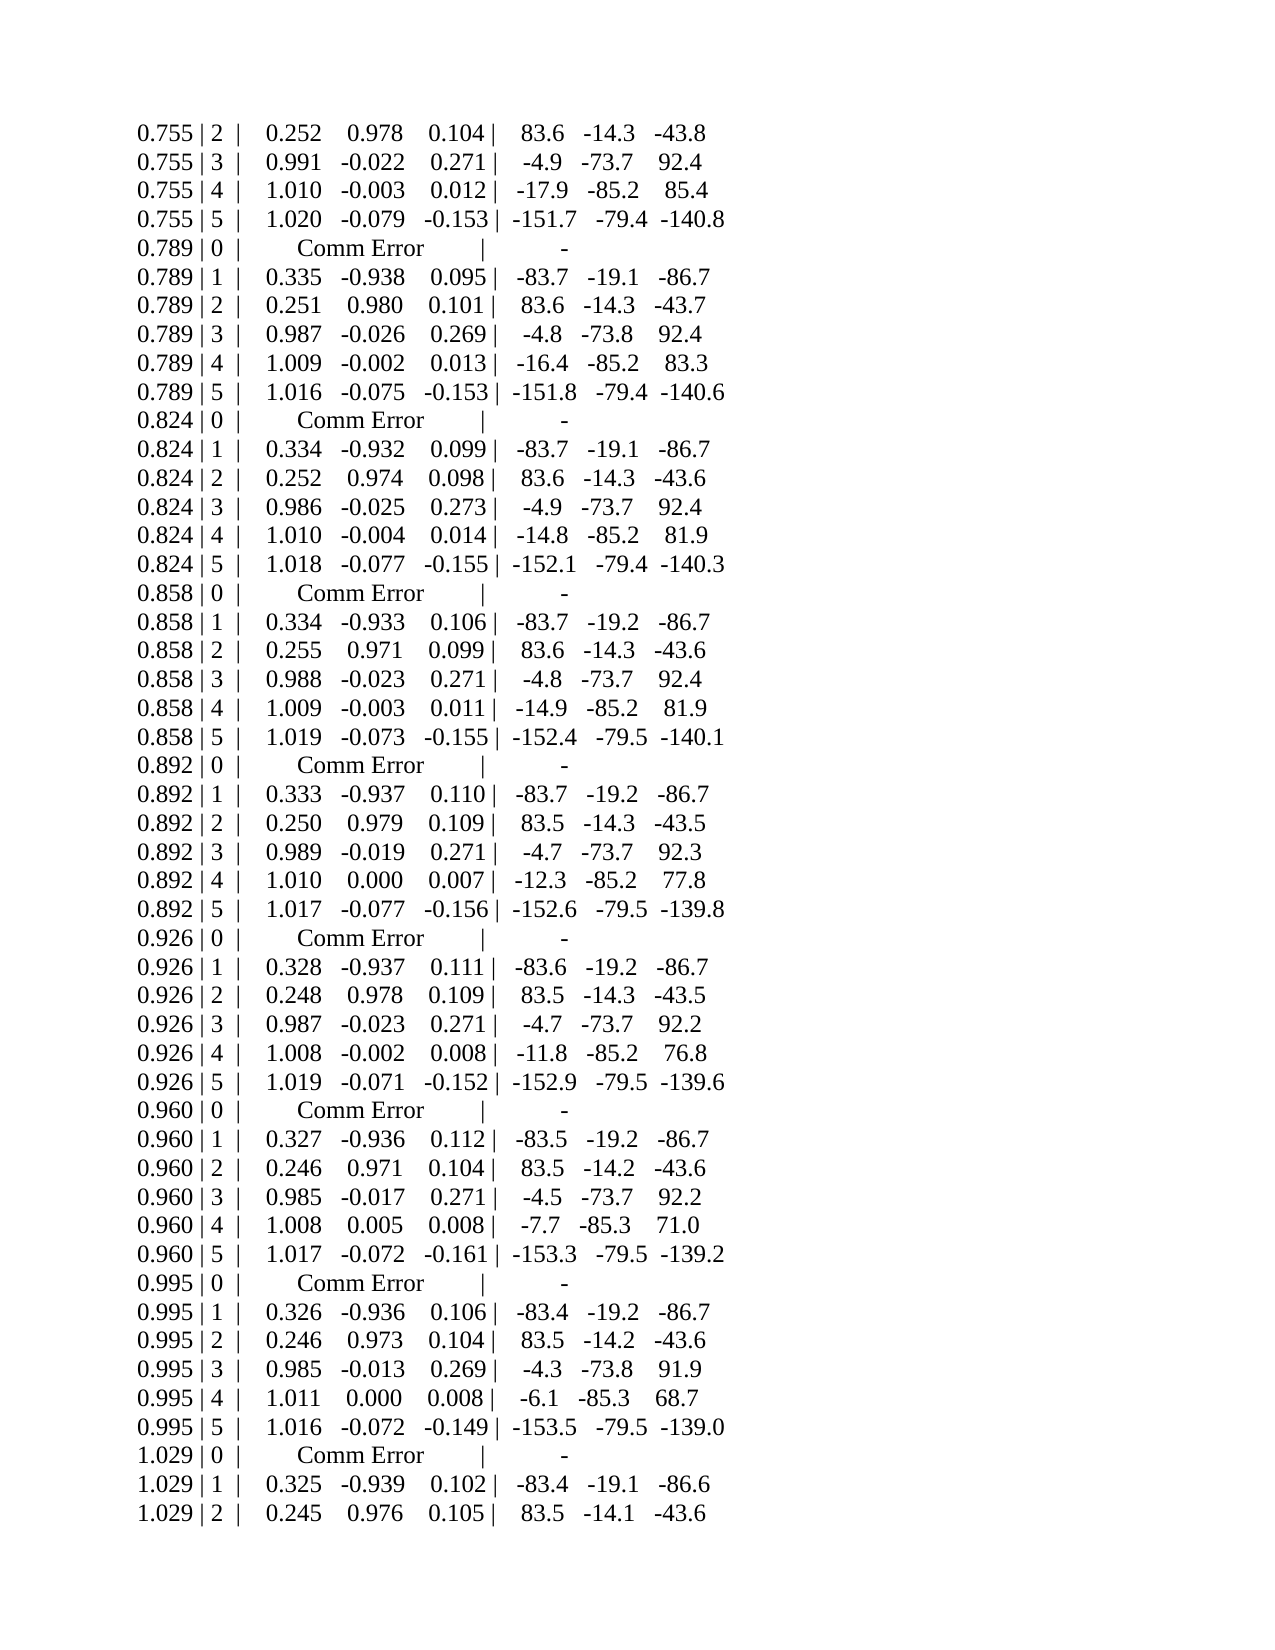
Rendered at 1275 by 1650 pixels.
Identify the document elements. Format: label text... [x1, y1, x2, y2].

text 0.824 | 4 | 1.010 -0.004 0.014 | -14.8 -85.2 81.9 [118, 521, 1157, 549]
text 0.755 | 3 | 0.991 -0.022 0.271 | -4.9 -73.7 92.4 [118, 147, 1157, 176]
text 0.755 | 2 | 0.252 0.978 0.104 | 83.6 -14.3 -43.8 [118, 118, 1157, 147]
text 0.892 | 4 | 1.010 0.000 0.007 | -12.3 -85.2 77.8 [118, 866, 1157, 894]
text 0.789 | 1 | 0.335 -0.938 0.095 | -83.7 -19.1 -86.7 [118, 262, 1157, 291]
text 0.926 | 3 | 0.987 -0.023 0.271 | -4.7 -73.7 92.2 [118, 1009, 1157, 1038]
text 0.995 | 4 | 1.011 0.000 0.008 | -6.1 -85.3 68.7 [118, 1383, 1157, 1412]
text 0.995 | 0 | Comm Error | - [118, 1268, 1157, 1297]
text 0.892 | 3 | 0.989 -0.019 0.271 | -4.7 -73.7 92.3 [118, 837, 1157, 866]
text 0.858 | 5 | 1.019 -0.073 -0.155 | -152.4 -79.5 -140.1 [118, 722, 1157, 751]
text 0.858 | 3 | 0.988 -0.023 0.271 | -4.8 -73.7 92.4 [118, 664, 1157, 693]
text 0.858 | 1 | 0.334 -0.933 0.106 | -83.7 -19.2 -86.7 [118, 607, 1157, 636]
text 0.789 | 4 | 1.009 -0.002 0.013 | -16.4 -85.2 83.3 [118, 348, 1157, 377]
text 0.995 | 5 | 1.016 -0.072 -0.149 | -153.5 -79.5 -139.0 [118, 1412, 1157, 1441]
text 0.755 | 5 | 1.020 -0.079 -0.153 | -151.7 -79.4 -140.8 [118, 204, 1157, 233]
text 0.824 | 1 | 0.334 -0.932 0.099 | -83.7 -19.1 -86.7 [118, 434, 1157, 463]
text 1.029 | 0 | Comm Error | - [118, 1441, 1157, 1469]
text 0.892 | 0 | Comm Error | - [118, 751, 1157, 779]
text 0.789 | 3 | 0.987 -0.026 0.269 | -4.8 -73.8 92.4 [118, 319, 1157, 348]
text 0.892 | 5 | 1.017 -0.077 -0.156 | -152.6 -79.5 -139.8 [118, 894, 1157, 923]
text 0.824 | 3 | 0.986 -0.025 0.273 | -4.9 -73.7 92.4 [118, 492, 1157, 521]
text 0.926 | 2 | 0.248 0.978 0.109 | 83.5 -14.3 -43.5 [118, 981, 1157, 1009]
text 0.892 | 2 | 0.250 0.979 0.109 | 83.5 -14.3 -43.5 [118, 808, 1157, 837]
text 0.995 | 2 | 0.246 0.973 0.104 | 83.5 -14.2 -43.6 [118, 1326, 1157, 1354]
text 0.858 | 0 | Comm Error | - [118, 578, 1157, 607]
text 0.960 | 2 | 0.246 0.971 0.104 | 83.5 -14.2 -43.6 [118, 1153, 1157, 1182]
text 0.960 | 0 | Comm Error | - [118, 1096, 1157, 1124]
text 0.789 | 5 | 1.016 -0.075 -0.153 | -151.8 -79.4 -140.6 [118, 377, 1157, 406]
text 0.789 | 0 | Comm Error | - [118, 233, 1157, 262]
text 0.960 | 4 | 1.008 0.005 0.008 | -7.7 -85.3 71.0 [118, 1211, 1157, 1239]
text 0.824 | 5 | 1.018 -0.077 -0.155 | -152.1 -79.4 -140.3 [118, 549, 1157, 578]
text 0.824 | 2 | 0.252 0.974 0.098 | 83.6 -14.3 -43.6 [118, 463, 1157, 492]
text 0.926 | 4 | 1.008 -0.002 0.008 | -11.8 -85.2 76.8 [118, 1038, 1157, 1067]
text 0.960 | 5 | 1.017 -0.072 -0.161 | -153.3 -79.5 -139.2 [118, 1239, 1157, 1268]
text 0.858 | 4 | 1.009 -0.003 0.011 | -14.9 -85.2 81.9 [118, 693, 1157, 722]
text 0.858 | 2 | 0.255 0.971 0.099 | 83.6 -14.3 -43.6 [118, 636, 1157, 664]
text 1.029 | 1 | 0.325 -0.939 0.102 | -83.4 -19.1 -86.6 [118, 1469, 1157, 1498]
text 0.995 | 3 | 0.985 -0.013 0.269 | -4.3 -73.8 91.9 [118, 1354, 1157, 1383]
text 0.789 | 2 | 0.251 0.980 0.101 | 83.6 -14.3 -43.7 [118, 291, 1157, 319]
text 0.960 | 3 | 0.985 -0.017 0.271 | -4.5 -73.7 92.2 [118, 1182, 1157, 1211]
text 0.995 | 1 | 0.326 -0.936 0.106 | -83.4 -19.2 -86.7 [118, 1297, 1157, 1326]
text 1.029 | 2 | 0.245 0.976 0.105 | 83.5 -14.1 -43.6 [118, 1498, 1157, 1527]
text 0.892 | 1 | 0.333 -0.937 0.110 | -83.7 -19.2 -86.7 [118, 779, 1157, 808]
text 0.960 | 1 | 0.327 -0.936 0.112 | -83.5 -19.2 -86.7 [118, 1124, 1157, 1153]
text 0.926 | 0 | Comm Error | - [118, 923, 1157, 952]
text 0.926 | 1 | 0.328 -0.937 0.111 | -83.6 -19.2 -86.7 [118, 952, 1157, 981]
text 0.824 | 0 | Comm Error | - [118, 406, 1157, 434]
text 0.926 | 5 | 1.019 -0.071 -0.152 | -152.9 -79.5 -139.6 [118, 1067, 1157, 1096]
text 0.755 | 4 | 1.010 -0.003 0.012 | -17.9 -85.2 85.4 [118, 176, 1157, 204]
